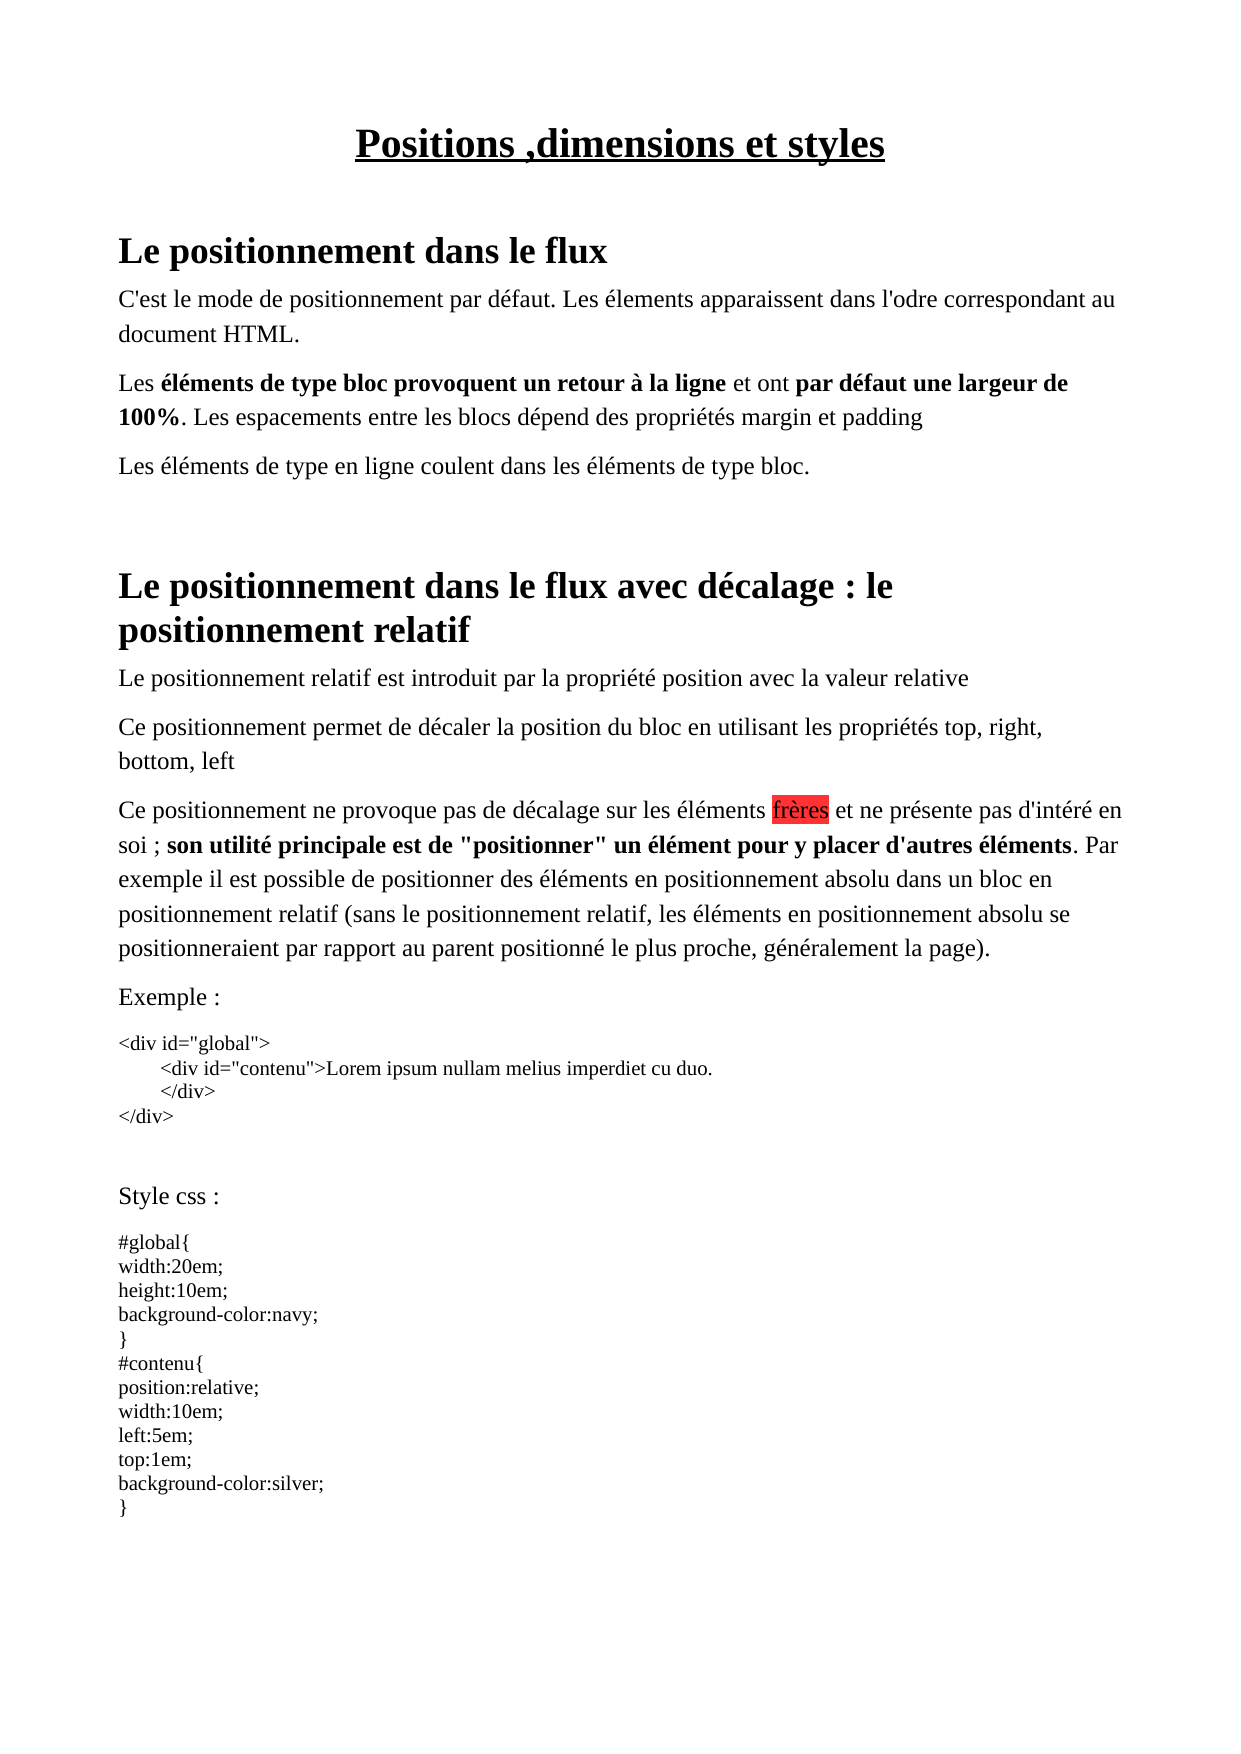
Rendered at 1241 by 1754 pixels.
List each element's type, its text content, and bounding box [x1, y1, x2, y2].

text left:5em; [118, 1423, 1122, 1447]
text } [118, 1326, 1122, 1351]
text </div> [118, 1079, 1122, 1103]
text Ce positionnement permet de décaler la position du bloc en utilisant les propriétés top, right, bottom, left [118, 712, 1122, 775]
text width:10em; [118, 1399, 1122, 1423]
text Exemple : [118, 982, 1122, 1011]
text #global{ [118, 1230, 1122, 1254]
text Positions ,dimensions et styles [118, 118, 1122, 166]
subtitle Le positionnement dans le flux [118, 228, 1122, 272]
text height:10em; [118, 1278, 1122, 1302]
text C'est le mode de positionnement par défaut. Les élements apparaissent dans l'odre correspondant au document HTML. [118, 284, 1122, 347]
text top:1em; [118, 1447, 1122, 1471]
subtitle Le positionnement dans le flux avec décalage : le positionnement relatif [118, 564, 1122, 650]
text width:20em; [118, 1254, 1122, 1278]
text position:relative; [118, 1374, 1122, 1399]
text Les éléments de type en ligne coulent dans les éléments de type bloc. [118, 451, 1122, 480]
text Ce positionnement ne provoque pas de décalage sur les éléments frères et ne présente pas d'intéré en soi ; son utilité principale est de "positionner" un élément pour y placer d'autres éléments. Par exemple il est possible de positionner des éléments en positionnement absolu dans un bloc en positionnement relatif (sans le positionnement relatif, les éléments en positionnement absolu se positionneraient par rapport au parent positionné le plus proche, généralement la page). [118, 795, 1122, 962]
text <div id="contenu">Lorem ipsum nullam melius imperdiet cu duo. [118, 1055, 1122, 1079]
text </div> [118, 1103, 1122, 1128]
text <div id="global"> [118, 1031, 1122, 1055]
text background-color:silver; [118, 1471, 1122, 1495]
text #contenu{ [118, 1351, 1122, 1374]
text background-color:navy; [118, 1302, 1122, 1326]
text Les éléments de type bloc provoquent un retour à la ligne et ont par défaut une largeur de 100%. Les espacements entre les blocs dépend des propriétés margin et padding [118, 368, 1122, 431]
text } [118, 1495, 1122, 1519]
text Le positionnement relatif est introduit par la propriété position avec la valeur relative [118, 663, 1122, 691]
text Style css : [118, 1181, 1122, 1210]
